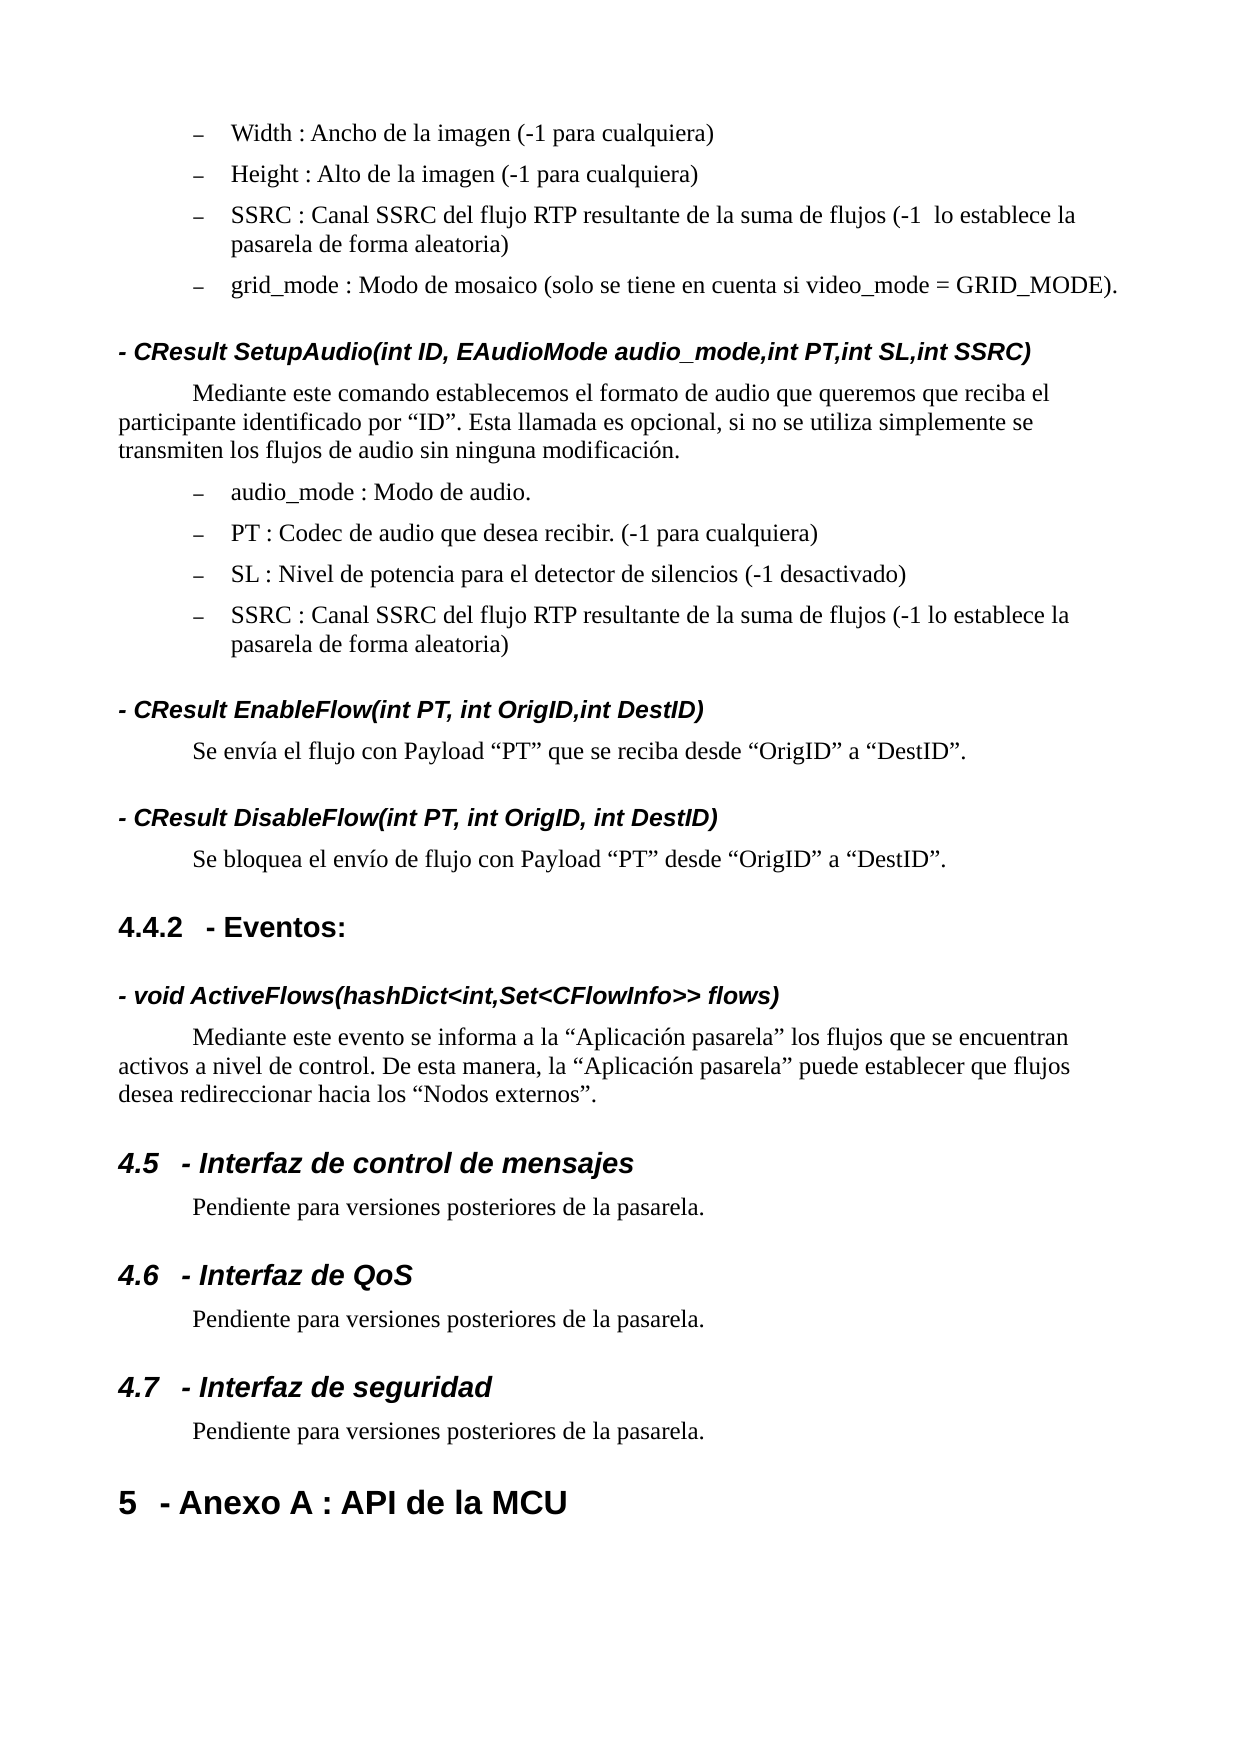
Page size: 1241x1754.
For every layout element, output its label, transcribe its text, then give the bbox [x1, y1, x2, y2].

list SSRC : Canal SSRC del flujo RTP resultante de la suma de flujos (-1 lo establece la pasarela de forma aleatoria) [193, 600, 1122, 658]
text Pendiente para versiones posteriores de la pasarela. [118, 1416, 1122, 1445]
list PT : Codec de audio que desea recibir. (-1 para cualquiera) [193, 518, 1122, 547]
list grid_mode : Modo de mosaico (solo se tiene en cuenta si video_mode = GRID_MODE). [193, 271, 1122, 299]
subtitle - CResult SetupAudio(int ID, EAudioMode audio_mode,int PT,int SL,int SSRC) [118, 337, 1122, 365]
subtitle - Interfaz de seguridad [118, 1370, 1122, 1404]
text Pendiente para versiones posteriores de la pasarela. [118, 1192, 1122, 1221]
subtitle - CResult DisableFlow(int PT, int OrigID, int DestID) [118, 803, 1122, 831]
list SL : Nivel de potencia para el detector de silencios (-1 desactivado) [193, 559, 1122, 588]
subtitle - void ActiveFlows(hashDict<int,Set<CFlowInfo>> flows) [118, 981, 1122, 1009]
text Se envía el flujo con Payload “PT” que se reciba desde “OrigID” a “DestID”. [118, 736, 1122, 765]
list Height : Alto de la imagen (-1 para cualquiera) [193, 159, 1122, 188]
text Se bloquea el envío de flujo con Payload “PT” desde “OrigID” a “DestID”. [118, 844, 1122, 872]
subtitle - Eventos: [118, 910, 1122, 943]
subtitle - Interfaz de control de mensajes [118, 1146, 1122, 1179]
list Width : Ancho de la imagen (-1 para cualquiera) [193, 118, 1122, 147]
list audio_mode : Modo de audio. [193, 477, 1122, 505]
subtitle - Anexo A : API de la MCU [118, 1483, 1122, 1521]
text Mediante este evento se informa a la “Aplicación pasarela” los flujos que se encuentran activos a nivel de control. De esta manera, la “Aplicación pasarela” puede establecer que flujos desea redireccionar hacia los “Nodos externos”. [118, 1022, 1122, 1108]
text Pendiente para versiones posteriores de la pasarela. [118, 1304, 1122, 1333]
text Mediante este comando establecemos el formato de audio que queremos que reciba el participante identificado por “ID”. Esta llamada es opcional, si no se utiliza simplemente se transmiten los flujos de audio sin ninguna modificación. [118, 378, 1122, 464]
subtitle - CResult EnableFlow(int PT, int OrigID,int DestID) [118, 695, 1122, 724]
subtitle - Interfaz de QoS [118, 1258, 1122, 1292]
list SSRC : Canal SSRC del flujo RTP resultante de la suma de flujos (-1 lo establece la pasarela de forma aleatoria) [193, 201, 1122, 258]
